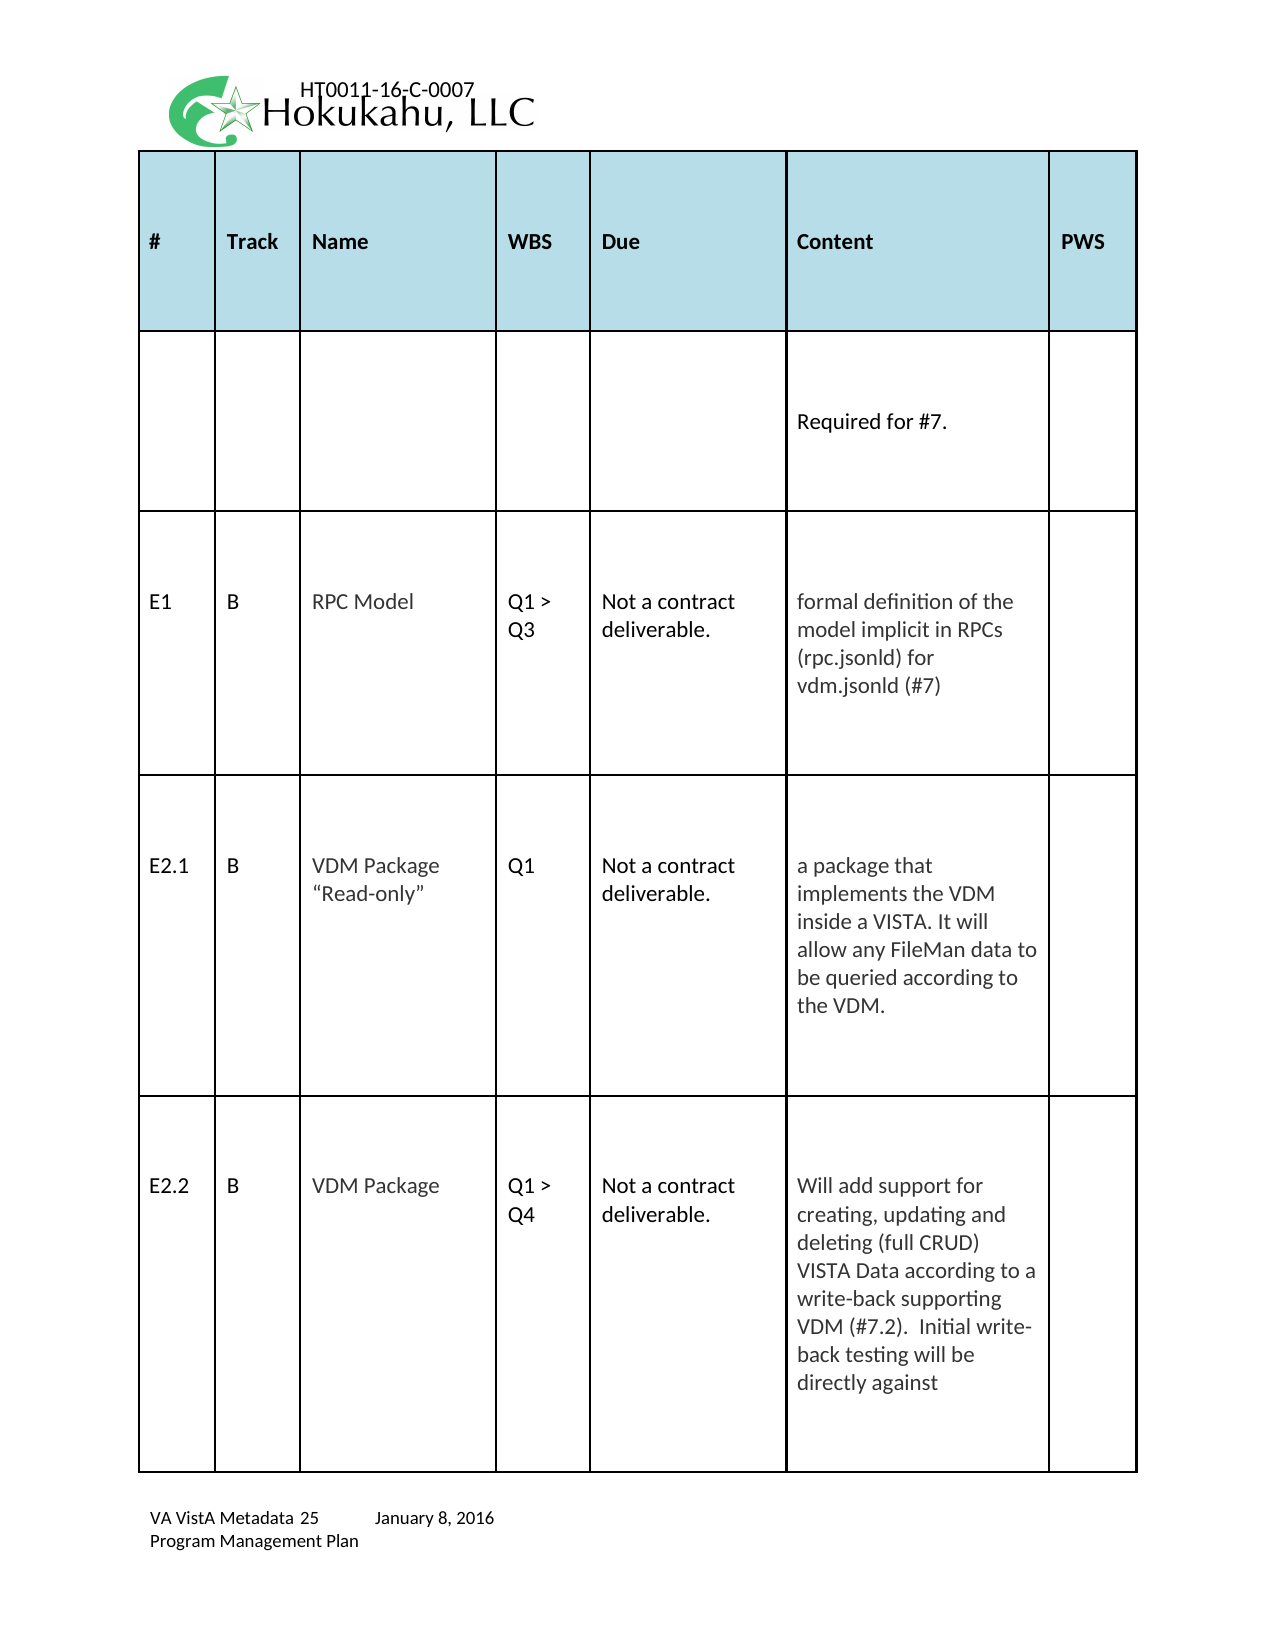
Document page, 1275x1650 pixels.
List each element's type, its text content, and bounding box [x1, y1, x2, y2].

table_cell Required for #7. [788, 332, 1048, 510]
table_cell VDM Package “Read-only” [301, 776, 495, 1094]
table_cell Not a contract deliverable. [591, 512, 785, 774]
table_cell B [216, 512, 299, 774]
table_cell RPC Model [301, 512, 495, 774]
table_cell E1 [140, 512, 214, 774]
table_header # [140, 152, 214, 330]
table_header Content [788, 152, 1048, 330]
table_cell [497, 332, 589, 510]
table_cell a package that implements the VDM inside a VISTA. It will allow any FileMan data to be queried according to the VDM. [788, 776, 1048, 1094]
table_cell B [216, 776, 299, 1094]
table_cell Not a contract deliverable. [591, 776, 785, 1094]
table_cell Q1 > Q3 [497, 512, 589, 774]
table_header Name [301, 152, 495, 330]
table_cell [1050, 512, 1135, 774]
table_cell [301, 332, 495, 510]
table_cell [1050, 1097, 1135, 1471]
table_header Track [216, 152, 299, 330]
table_header Due [591, 152, 785, 330]
table_cell [591, 332, 785, 510]
table_cell [1050, 776, 1135, 1094]
table_cell [1050, 332, 1135, 510]
table_cell E2.1 [140, 776, 214, 1094]
table_header WBS [497, 152, 589, 330]
table_cell Q1 > Q4 [497, 1097, 589, 1471]
table_cell Not a contract deliverable. [591, 1097, 785, 1471]
table_cell VDM Package [301, 1097, 495, 1471]
table_cell [216, 332, 299, 510]
table_cell formal definition of the model implicit in RPCs (rpc.jsonld) for vdm.jsonld (#7) [788, 512, 1048, 774]
table_cell E2.2 [140, 1097, 214, 1471]
picture [168, 75, 538, 150]
table_cell [140, 332, 214, 510]
table_cell B [216, 1097, 299, 1471]
table_header PWS [1050, 152, 1135, 330]
table_cell Will add support for creating, updating and deleting (full CRUD) VISTA Data according to a write-back supporting VDM (#7.2). Initial write-back testing will be directly against [788, 1097, 1048, 1471]
table_cell Q1 [497, 776, 589, 1094]
